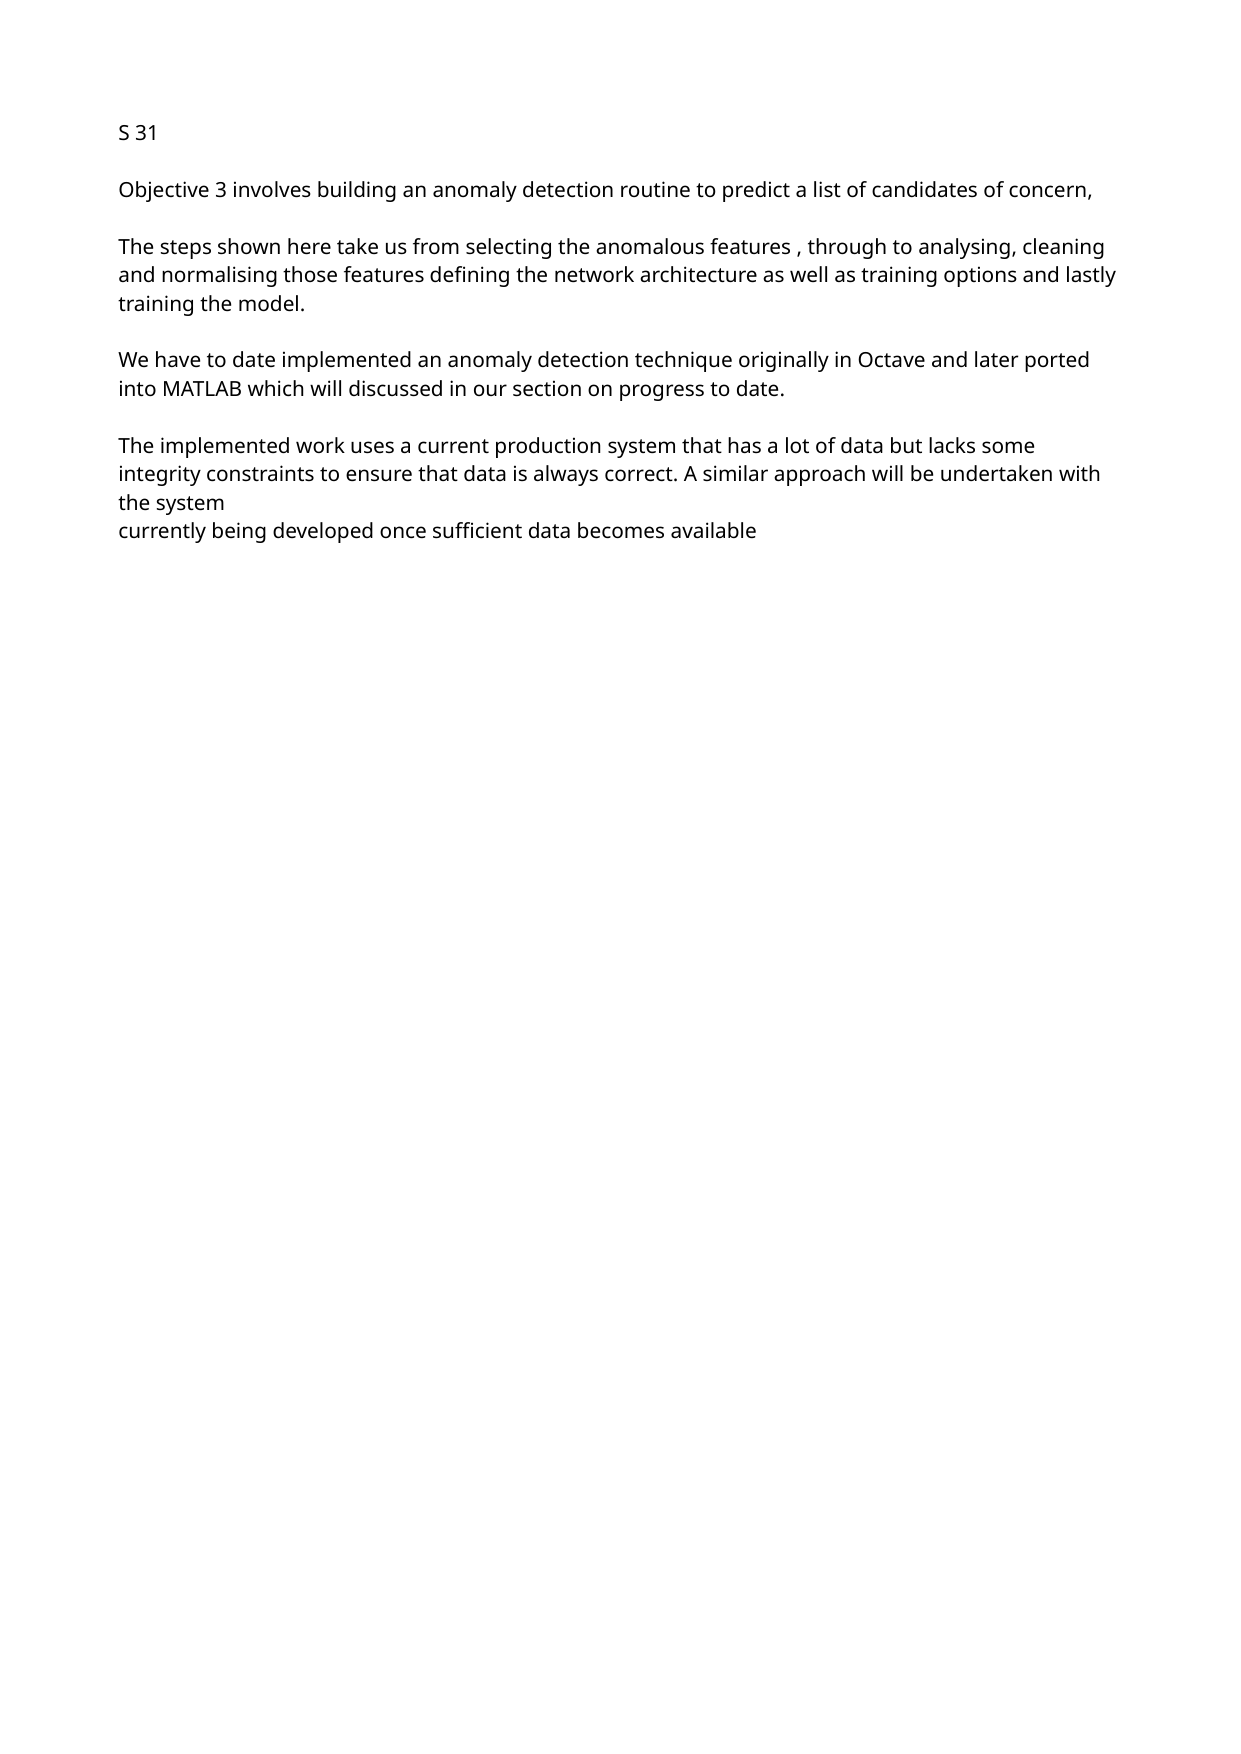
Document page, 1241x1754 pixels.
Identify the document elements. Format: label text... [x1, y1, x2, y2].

text currently being developed once sufficient data becomes available [118, 516, 1122, 545]
text The steps shown here take us from selecting the anomalous features , through to analysing, cleaning and normalising those features defining the network architecture as well as training options and lastly training the model. [118, 232, 1122, 317]
text Objective 3 involves building an anomaly detection routine to predict a list of candidates of concern, [118, 175, 1122, 203]
text We have to date implemented an anomaly detection technique originally in Octave and later ported into MATLAB which will discussed in our section on progress to date. [118, 346, 1122, 402]
text The implemented work uses a current production system that has a lot of data but lacks some integrity constraints to ensure that data is always correct. A similar approach will be undertaken with the system [118, 431, 1122, 516]
text S 31 [118, 118, 1122, 147]
